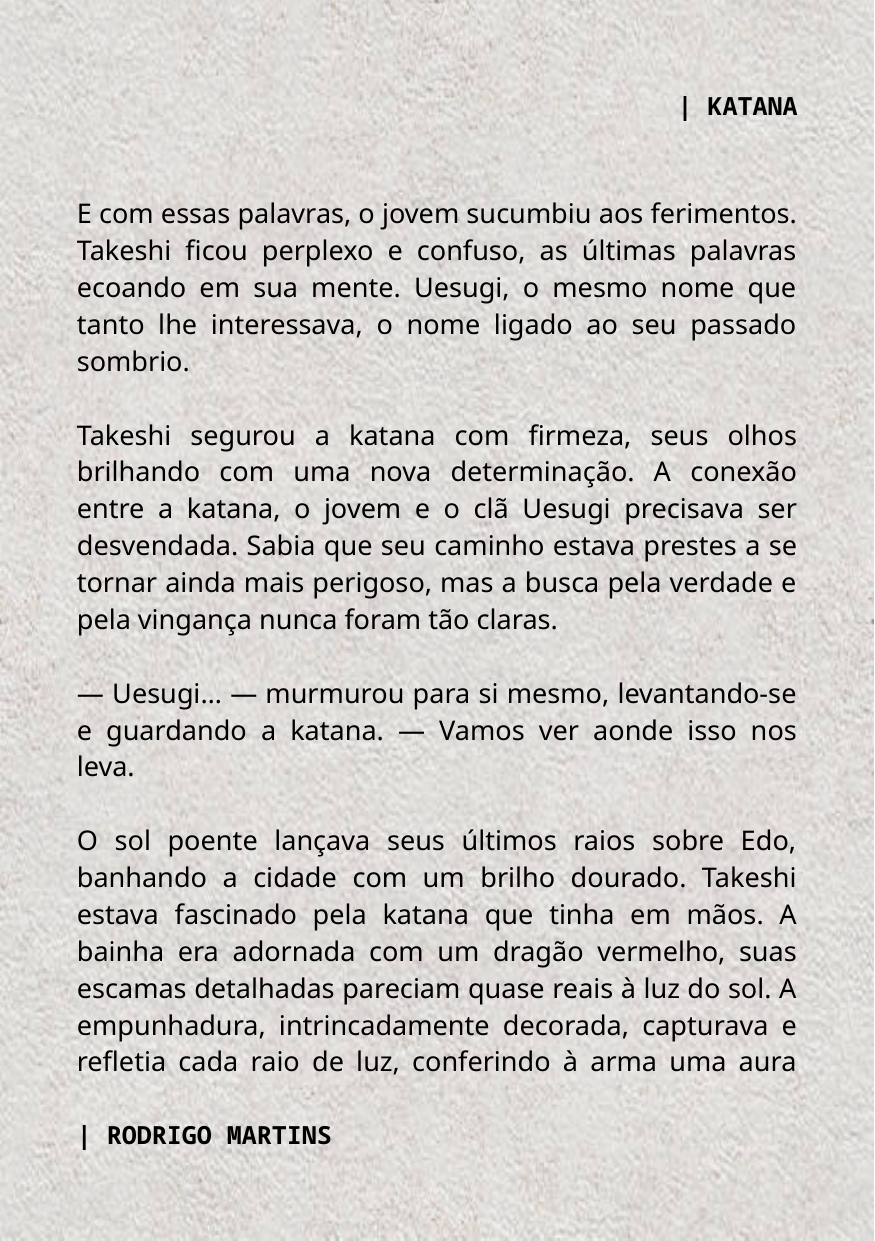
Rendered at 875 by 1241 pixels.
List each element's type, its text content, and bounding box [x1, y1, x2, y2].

text Takeshi segurou a katana com firmeza, seus olhos brilhando com uma nova determinação. A conexão entre a katana, o jovem e o clã Uesugi precisava ser desvendada. Sabia que seu caminho estava prestes a se tornar ainda mais perigoso, mas a busca pela verdade e pela vingança nunca foram tão claras. [74, 416, 800, 637]
picture [0, 0, 874, 1241]
text E com essas palavras, o jovem sucumbiu aos ferimentos. Takeshi ficou perplexo e confuso, as últimas palavras ecoando em sua mente. Uesugi, o mesmo nome que tanto lhe interessava, o nome ligado ao seu passado sombrio. [74, 195, 800, 379]
text — Uesugi… — murmurou para si mesmo, levantando-se e guardando a katana. — Vamos ver aonde isso nos leva. [74, 674, 800, 785]
text O sol poente lançava seus últimos raios sobre Edo, banhando a cidade com um brilho dourado. Takeshi estava fascinado pela katana que tinha em mãos. A bainha era adornada com um dragão vermelho, suas escamas detalhadas pareciam quase reais à luz do sol. A empunhadura, intrincadamente decorada, capturava e refletia cada raio de luz, conferindo à arma uma aura [74, 822, 800, 1083]
